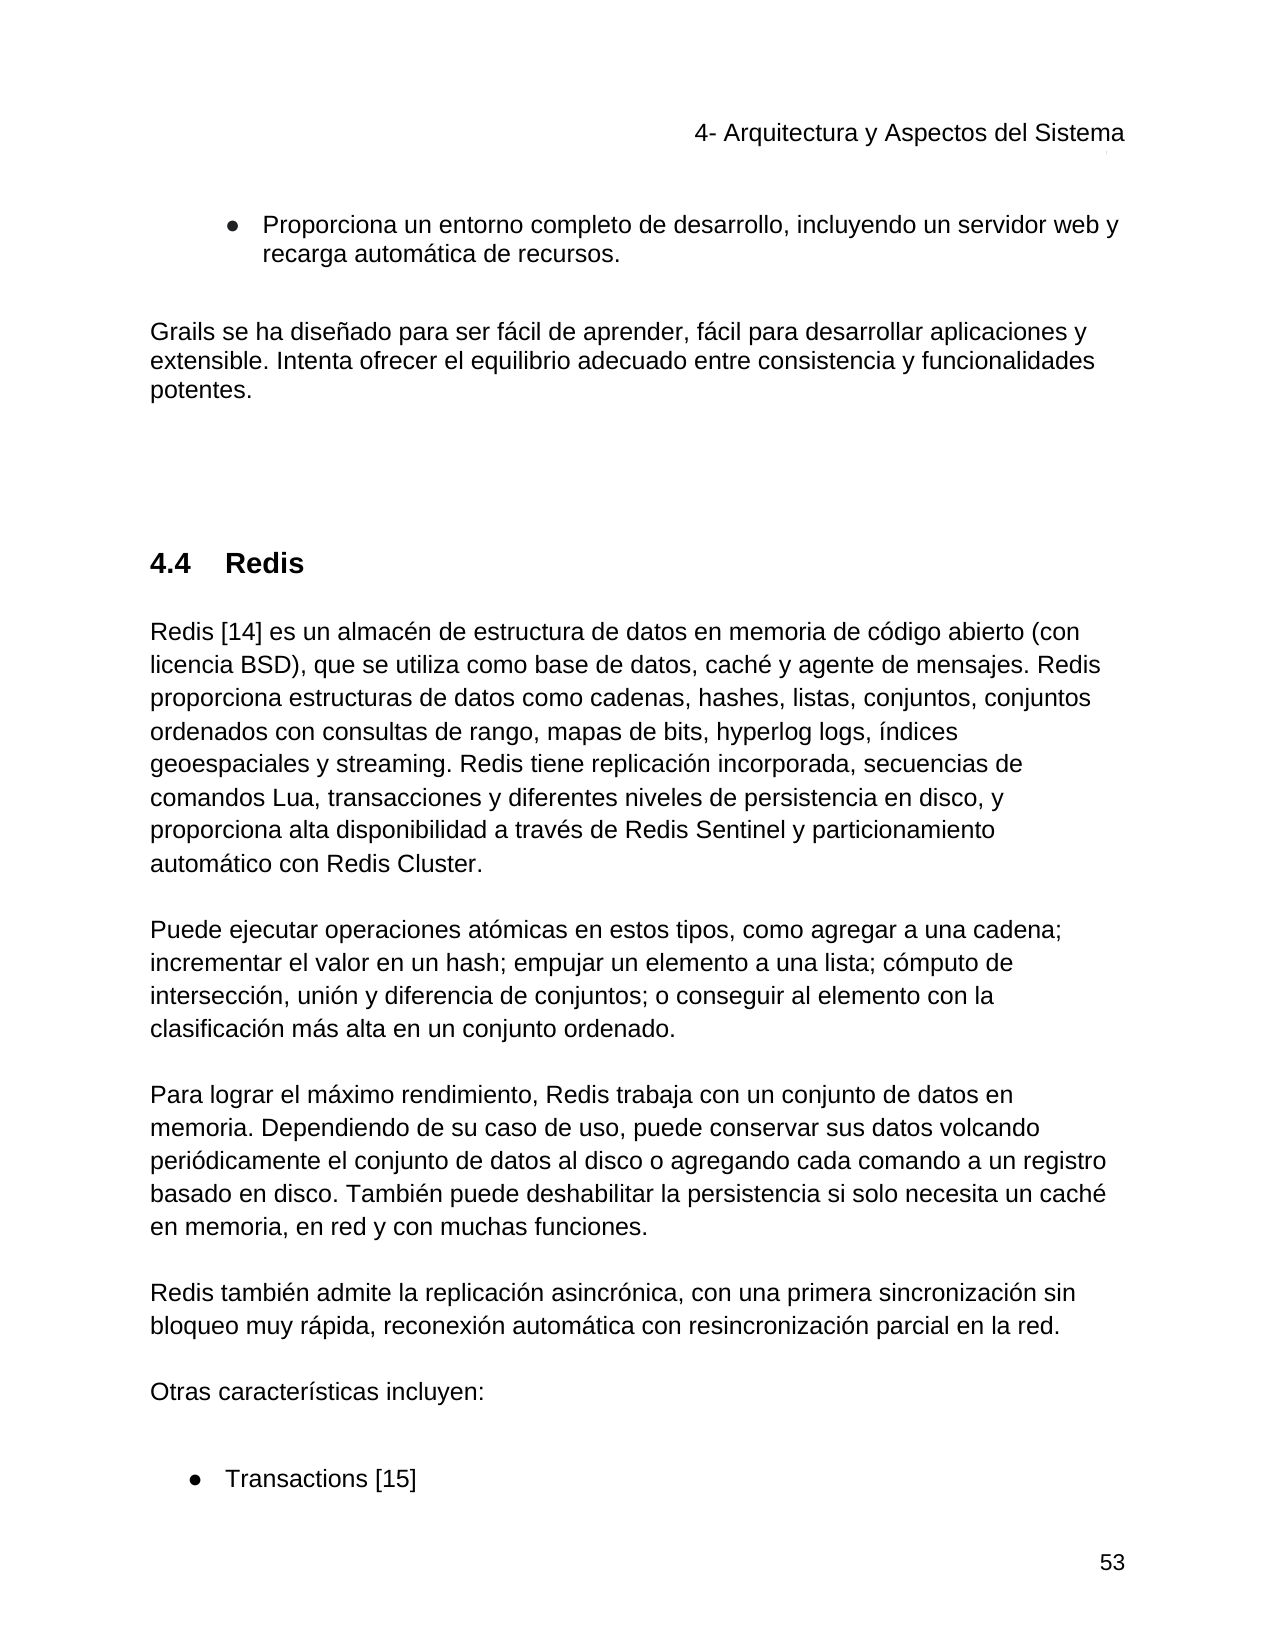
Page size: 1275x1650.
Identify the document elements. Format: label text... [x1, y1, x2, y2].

text Redis también admite la replicación asincrónica, con una primera sincronización sin bloqueo muy rápida, reconexión automática con resincronización parcial en la red. [150, 1278, 1125, 1339]
text Para lograr el máximo rendimiento, Redis trabaja con un conjunto de datos en memoria. Dependiendo de su caso de uso, puede conservar sus datos volcando periódicamente el conjunto de datos al disco o agregando cada comando a un registro basado en disco. También puede deshabilitar la persistencia si solo necesita un caché en memoria, en red y con muchas funciones. [150, 1080, 1125, 1241]
text 4.4 Redis [150, 546, 1125, 579]
text Otras características incluyen: [150, 1377, 1125, 1406]
text Puede ejecutar operaciones atómicas en estos tipos, como agregar a una cadena; incrementar el valor en un hash; empujar un elemento a una lista; cómputo de intersección, unión y diferencia de conjuntos; o conseguir al elemento con la clasificación más alta en un conjunto ordenado. [150, 914, 1125, 1042]
text Grails se ha diseñado para ser fácil de aprender, fácil para desarrollar aplicaciones y extensible. Intenta ofrecer el equilibrio adecuado entre consistencia y funcionalidades potentes. [150, 317, 1125, 403]
list Proporciona un entorno completo de desarrollo, incluyendo un servidor web y recarga automática de recursos. [225, 210, 1125, 267]
list Transactions [15] [187, 1464, 1125, 1492]
text Redis [14] es un almacén de estructura de datos en memoria de código abierto (con licencia BSD), que se utiliza como base de datos, caché y agente de mensajes. Redis proporciona estructuras de datos como cadenas, hashes, listas, conjuntos, conjuntos ordenados con consultas de rango, mapas de bits, hyperlog logs, índices geoespaciales y streaming. Redis tiene replicación incorporada, secuencias de comandos Lua, transacciones y diferentes niveles de persistencia en disco, y proporciona alta disponibilidad a través de Redis Sentinel y particionamiento automático con Redis Cluster. [150, 617, 1125, 877]
